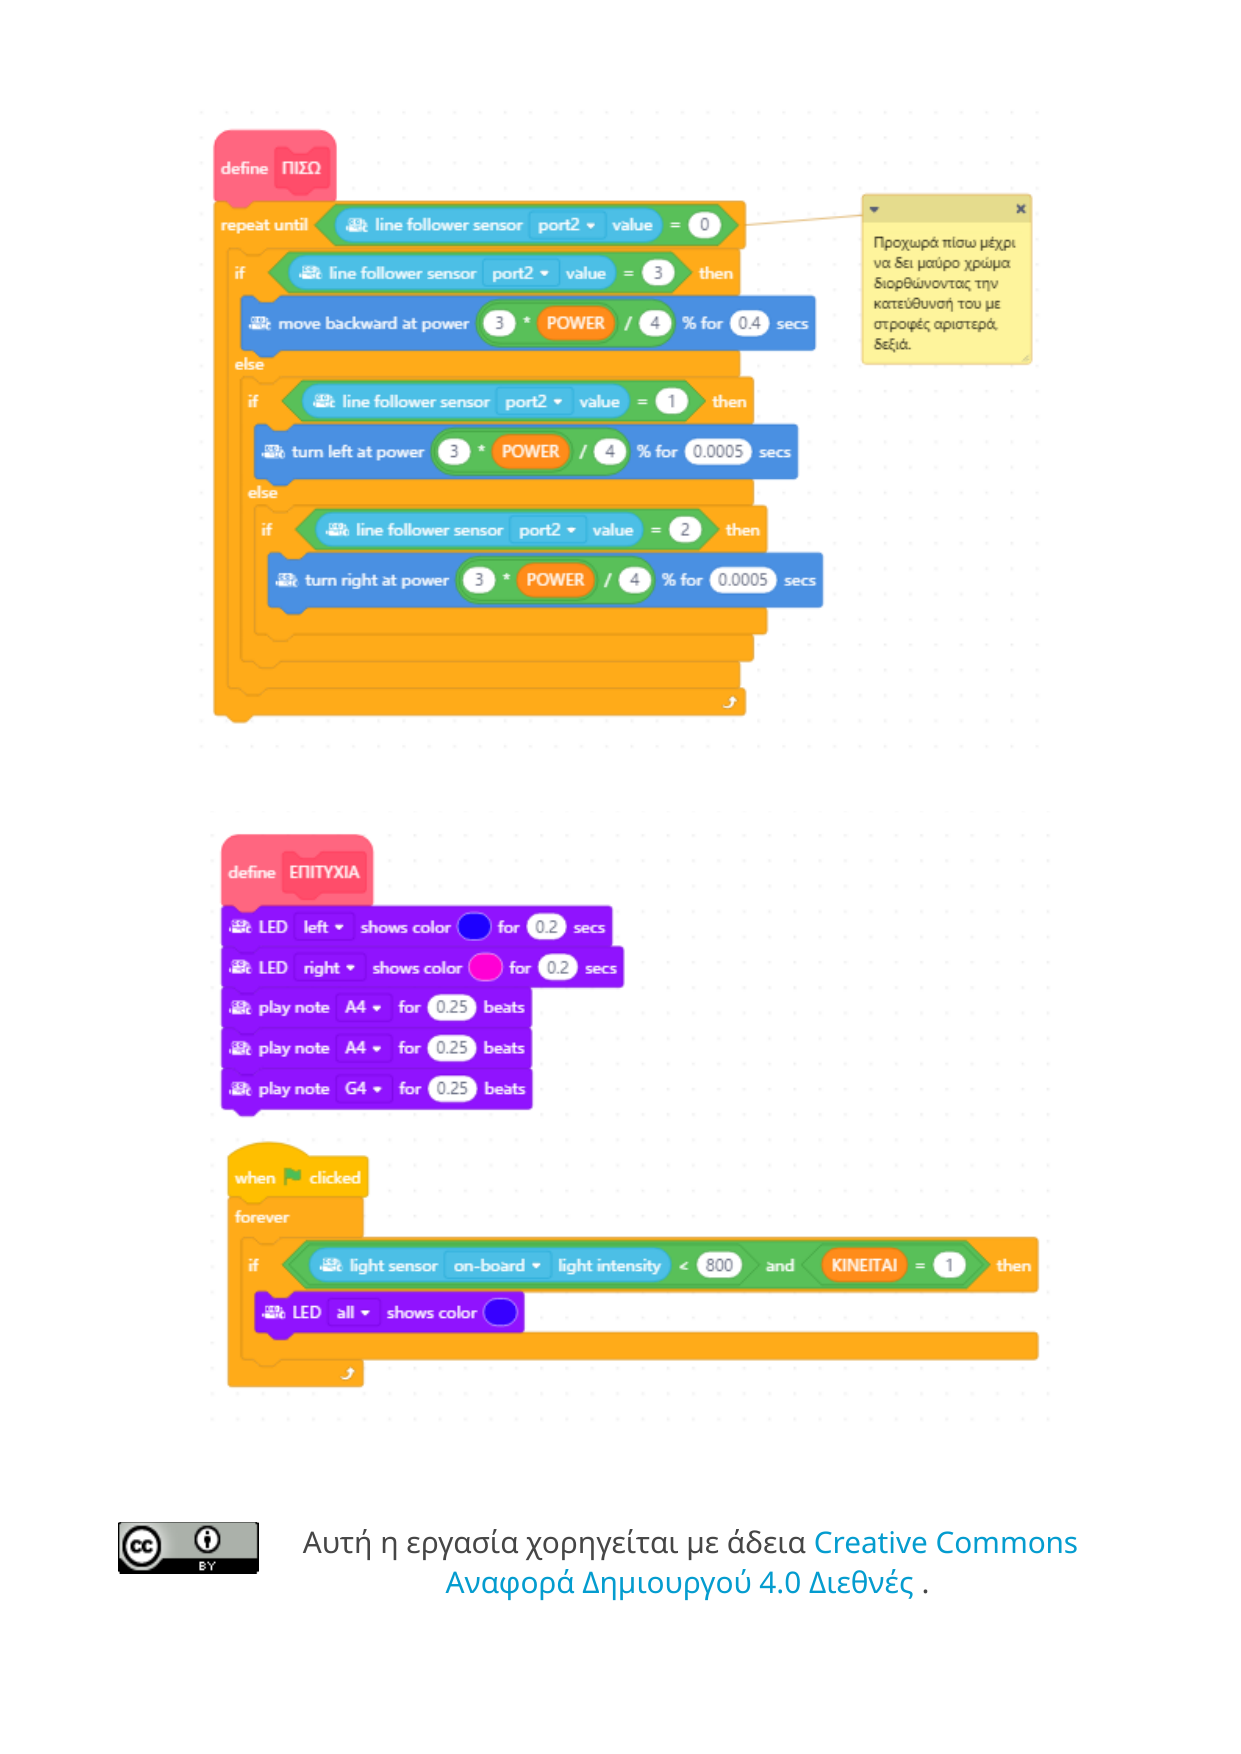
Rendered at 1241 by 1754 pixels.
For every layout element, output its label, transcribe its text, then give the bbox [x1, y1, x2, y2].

picture [118, 1522, 259, 1574]
picture [206, 811, 1069, 1436]
text Αυτή η εργασία χορηγείται με άδεια Creative Commons Αναφορά Δημιουργού 4.0 Διεθνές . [118, 1493, 1122, 1602]
picture [190, 107, 1050, 755]
